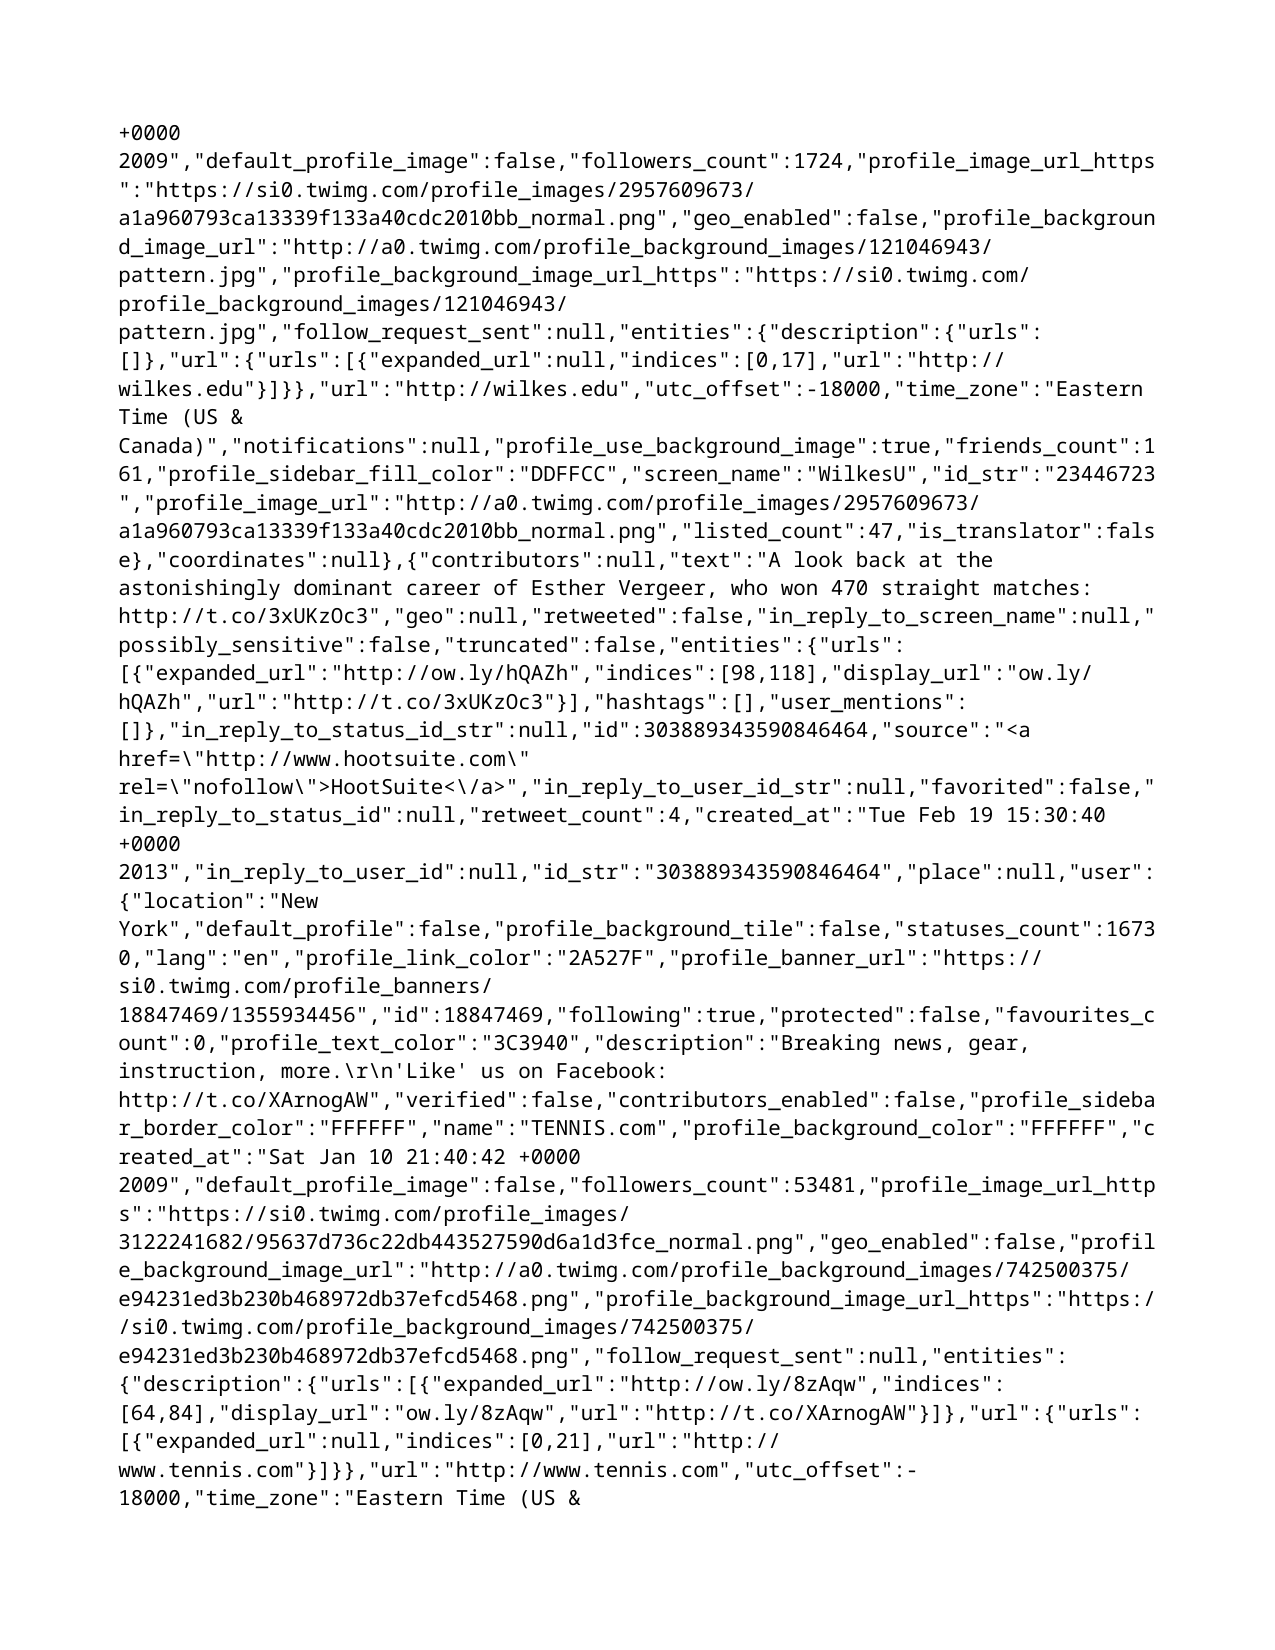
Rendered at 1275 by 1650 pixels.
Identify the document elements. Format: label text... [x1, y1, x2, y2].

text +0000 2009","default_profile_image":false,"followers_count":1724,"profile_image_url_https":"https://si0.twimg.com/profile_images/2957609673/a1a960793ca13339f133a40cdc2010bb_normal.png","geo_enabled":false,"profile_background_image_url":"http://a0.twimg.com/profile_background_images/121046943/pattern.jpg","profile_background_image_url_https":"https://si0.twimg.com/profile_background_images/121046943/pattern.jpg","follow_request_sent":null,"entities":{"description":{"urls":[]},"url":{"urls":[{"expanded_url":null,"indices":[0,17],"url":"http://wilkes.edu"}]}},"url":"http://wilkes.edu","utc_offset":-18000,"time_zone":"Eastern Time (US & Canada)","notifications":null,"profile_use_background_image":true,"friends_count":161,"profile_sidebar_fill_color":"DDFFCC","screen_name":"WilkesU","id_str":"23446723","profile_image_url":"http://a0.twimg.com/profile_images/2957609673/a1a960793ca13339f133a40cdc2010bb_normal.png","listed_count":47,"is_translator":false},"coordinates":null},{"contributors":null,"text":"A look back at the astonishingly dominant career of Esther Vergeer, who won 470 straight matches: http://t.co/3xUKzOc3","geo":null,"retweeted":false,"in_reply_to_screen_name":null,"possibly_sensitive":false,"truncated":false,"entities":{"urls":[{"expanded_url":"http://ow.ly/hQAZh","indices":[98,118],"display_url":"ow.ly/hQAZh","url":"http://t.co/3xUKzOc3"}],"hashtags":[],"user_mentions":[]},"in_reply_to_status_id_str":null,"id":303889343590846464,"source":"<a href=\"http://www.hootsuite.com\" rel=\"nofollow\">HootSuite<\/a>","in_reply_to_user_id_str":null,"favorited":false,"in_reply_to_status_id":null,"retweet_count":4,"created_at":"Tue Feb 19 15:30:40 +0000 2013","in_reply_to_user_id":null,"id_str":"303889343590846464","place":null,"user":{"location":"New York","default_profile":false,"profile_background_tile":false,"statuses_count":16730,"lang":"en","profile_link_color":"2A527F","profile_banner_url":"https://si0.twimg.com/profile_banners/18847469/1355934456","id":18847469,"following":true,"protected":false,"favourites_count":0,"profile_text_color":"3C3940","description":"Breaking news, gear, instruction, more.\r\n'Like' us on Facebook: http://t.co/XArnogAW","verified":false,"contributors_enabled":false,"profile_sidebar_border_color":"FFFFFF","name":"TENNIS.com","profile_background_color":"FFFFFF","created_at":"Sat Jan 10 21:40:42 +0000 2009","default_profile_image":false,"followers_count":53481,"profile_image_url_https":"https://si0.twimg.com/profile_images/3122241682/95637d736c22db443527590d6a1d3fce_normal.png","geo_enabled":false,"profile_background_image_url":"http://a0.twimg.com/profile_background_images/742500375/e94231ed3b230b468972db37efcd5468.png","profile_background_image_url_https":"https://si0.twimg.com/profile_background_images/742500375/e94231ed3b230b468972db37efcd5468.png","follow_request_sent":null,"entities":{"description":{"urls":[{"expanded_url":"http://ow.ly/8zAqw","indices":[64,84],"display_url":"ow.ly/8zAqw","url":"http://t.co/XArnogAW"}]},"url":{"urls":[{"expanded_url":null,"indices":[0,21],"url":"http://www.tennis.com"}]}},"url":"http://www.tennis.com","utc_offset":-18000,"time_zone":"Eastern Time (US & [118, 118, 1157, 1512]
